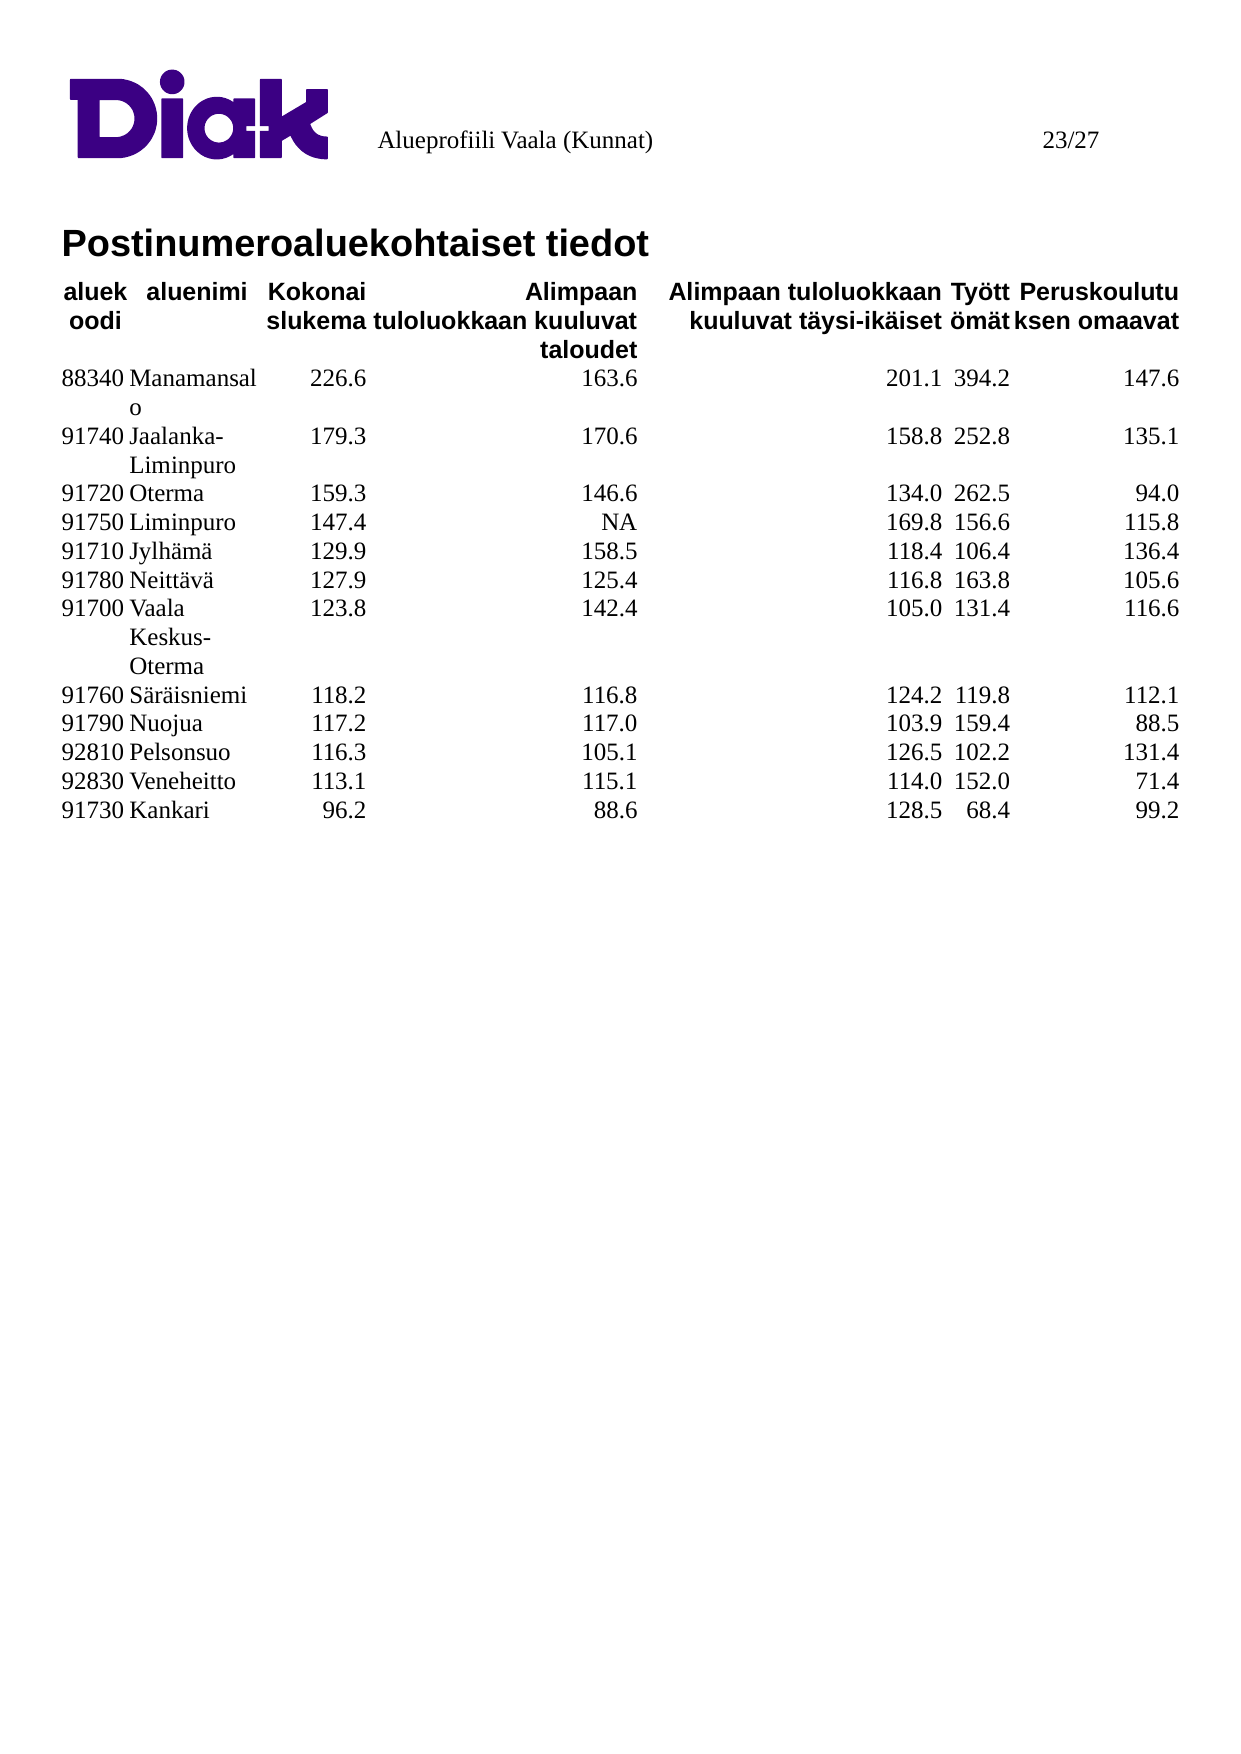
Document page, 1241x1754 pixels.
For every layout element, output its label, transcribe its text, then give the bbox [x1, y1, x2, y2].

table_cell 102.2 [942, 737, 1010, 766]
table_cell 156.6 [942, 507, 1010, 536]
table_cell 91740 [61, 421, 129, 478]
table_cell 123.8 [265, 594, 366, 680]
table_cell Kankari [129, 795, 264, 823]
table_cell 116.6 [1010, 594, 1179, 680]
table_cell Pelsonsuo [129, 737, 264, 766]
table_cell 96.2 [265, 795, 366, 823]
table_cell 136.4 [1010, 536, 1179, 565]
table_cell 71.4 [1010, 766, 1179, 795]
table_cell 88.6 [366, 795, 637, 823]
table_cell 146.6 [366, 479, 637, 507]
table_cell 226.6 [265, 364, 366, 421]
table_cell 127.9 [265, 565, 366, 593]
table_cell 91790 [61, 709, 129, 737]
table_cell 91780 [61, 565, 129, 593]
table_cell Veneheitto [129, 766, 264, 795]
table_cell 118.2 [265, 680, 366, 708]
table_cell 103.9 [637, 709, 942, 737]
table_cell 94.0 [1010, 479, 1179, 507]
table_cell 91750 [61, 507, 129, 536]
table_cell 91700 [61, 594, 129, 680]
table_cell 125.4 [366, 565, 637, 593]
table_cell 134.0 [637, 479, 942, 507]
table_header aluenimi [129, 277, 264, 363]
table_cell Liminpuro [129, 507, 264, 536]
table_cell 115.8 [1010, 507, 1179, 536]
table_cell 118.4 [637, 536, 942, 565]
table_cell 117.0 [366, 709, 637, 737]
table_cell 91760 [61, 680, 129, 708]
table_cell 116.8 [637, 565, 942, 593]
table_cell 394.2 [942, 364, 1010, 421]
table_cell Neittävä [129, 565, 264, 593]
table_cell 114.0 [637, 766, 942, 795]
table_cell Oterma [129, 479, 264, 507]
table_cell 201.1 [637, 364, 942, 421]
table_header Peruskoulutuksen omaavat [1010, 277, 1179, 363]
table_cell 116.3 [265, 737, 366, 766]
table_cell Nuojua [129, 709, 264, 737]
table_cell Vaala Keskus-Oterma [129, 594, 264, 680]
table_cell 170.6 [366, 421, 637, 478]
table_cell 115.1 [366, 766, 637, 795]
table_cell 142.4 [366, 594, 637, 680]
table_cell 169.8 [637, 507, 942, 536]
table_cell 158.5 [366, 536, 637, 565]
table_cell 92810 [61, 737, 129, 766]
table_cell 131.4 [942, 594, 1010, 680]
table_cell 113.1 [265, 766, 366, 795]
table_cell NA [366, 507, 637, 536]
table_header Alimpaan tuloluokkaan kuuluvat taloudet [366, 277, 637, 363]
table_cell 91710 [61, 536, 129, 565]
table_cell 119.8 [942, 680, 1010, 708]
table_cell 91720 [61, 479, 129, 507]
table_header Kokonaislukema [265, 277, 366, 363]
table_cell 163.8 [942, 565, 1010, 593]
table_cell 105.0 [637, 594, 942, 680]
table_header Työttömät [942, 277, 1010, 363]
table_cell 147.4 [265, 507, 366, 536]
subtitle Postinumeroaluekohtaiset tiedot [61, 221, 1179, 265]
table_cell 128.5 [637, 795, 942, 823]
table_cell 159.4 [942, 709, 1010, 737]
table_cell 159.3 [265, 479, 366, 507]
table_cell 262.5 [942, 479, 1010, 507]
table_cell Manamansalo [129, 364, 264, 421]
table_cell Jylhämä [129, 536, 264, 565]
table_cell Jaalanka-Liminpuro [129, 421, 264, 478]
table_cell 179.3 [265, 421, 366, 478]
table_cell 147.6 [1010, 364, 1179, 421]
table_cell 105.6 [1010, 565, 1179, 593]
table_cell 88340 [61, 364, 129, 421]
table_cell Säräisniemi [129, 680, 264, 708]
table_cell 252.8 [942, 421, 1010, 478]
table_cell 126.5 [637, 737, 942, 766]
table_cell 105.1 [366, 737, 637, 766]
table_cell 106.4 [942, 536, 1010, 565]
table_cell 124.2 [637, 680, 942, 708]
table_cell 158.8 [637, 421, 942, 478]
table_header Alimpaan tuloluokkaan kuuluvat täysi-ikäiset [637, 277, 942, 363]
table_cell 112.1 [1010, 680, 1179, 708]
table_cell 92830 [61, 766, 129, 795]
table_cell 135.1 [1010, 421, 1179, 478]
table_cell 152.0 [942, 766, 1010, 795]
table_cell 88.5 [1010, 709, 1179, 737]
table_header aluekoodi [61, 277, 129, 363]
table_cell 131.4 [1010, 737, 1179, 766]
table_cell 99.2 [1010, 795, 1179, 823]
table_cell 68.4 [942, 795, 1010, 823]
table_cell 116.8 [366, 680, 637, 708]
table_cell 91730 [61, 795, 129, 823]
table_cell 163.6 [366, 364, 637, 421]
table_cell 129.9 [265, 536, 366, 565]
table_cell 117.2 [265, 709, 366, 737]
